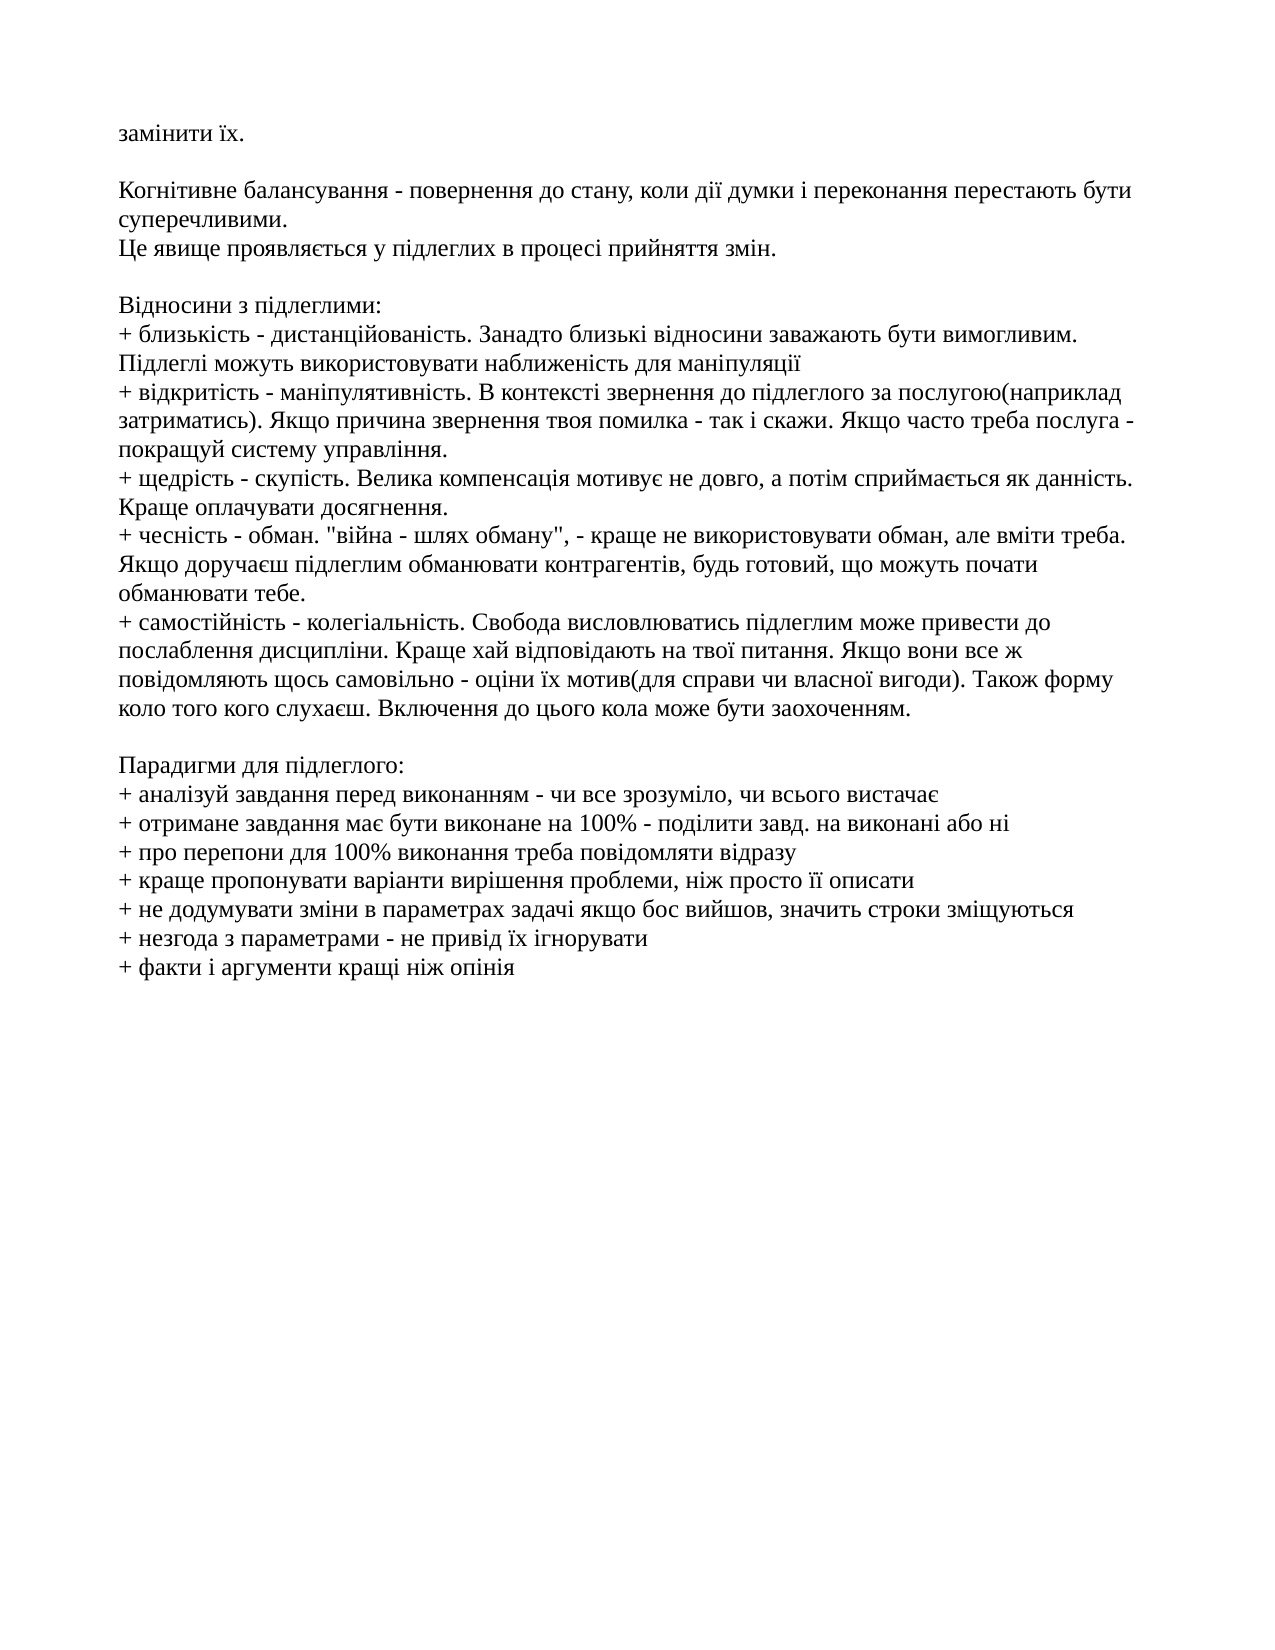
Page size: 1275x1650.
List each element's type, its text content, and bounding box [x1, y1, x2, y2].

text замінити їх. Когнітивне балансування - повернення до стану, коли дії думки і переконання перестають бути суперечливими. Це явище проявляється у підлеглих в процесі прийняття змін. Відносини з підлеглими: + близькість - дистанційованість. Занадто близькі відносини заважають бути вимогливим. Підлеглі можуть використовувати наближеність для маніпуляції + відкритість - маніпулятивність. В контексті звернення до підлеглого за послугою(наприклад затриматись). Якщо причина звернення твоя помилка - так і скажи. Якщо часто треба послуга - покращуй систему управління. + щедрість - скупість. Велика компенсація мотивує не довго, а потім сприймається як данність. Краще оплачувати досягнення. + чесність - обман. "війна - шлях обману", - краще не використовувати обман, але вміти треба. Якщо доручаєш підлеглим обманювати контрагентів, будь готовий, що можуть почати обманювати тебе. + самостійність - колегіальність. Свобода висловлюватись підлеглим може привести до послаблення дисципліни. Краще хай відповідають на твої питання. Якщо вони все ж повідомляють щось самовільно - оціни їх мотив(для справи чи власної вигоди). Також форму коло того кого слухаєш. Включення до цього кола може бути заохоченням. Парадигми для підлеглого: + аналізуй завдання перед виконанням - чи все зрозуміло, чи всього вистачає + отримане завдання має бути виконане на 100% - поділити завд. на виконані або ні + про перепони для 100% виконання треба повідомляти відразу + краще пропонувати варіанти вирішення проблеми, ніж просто її описати + не додумувати зміни в параметрах задачі якщо бос вийшов, значить строки зміщуються + незгода з параметрами - не привід їх ігнорувати + факти і аргументи кращі ніж опінія [118, 118, 1157, 981]
